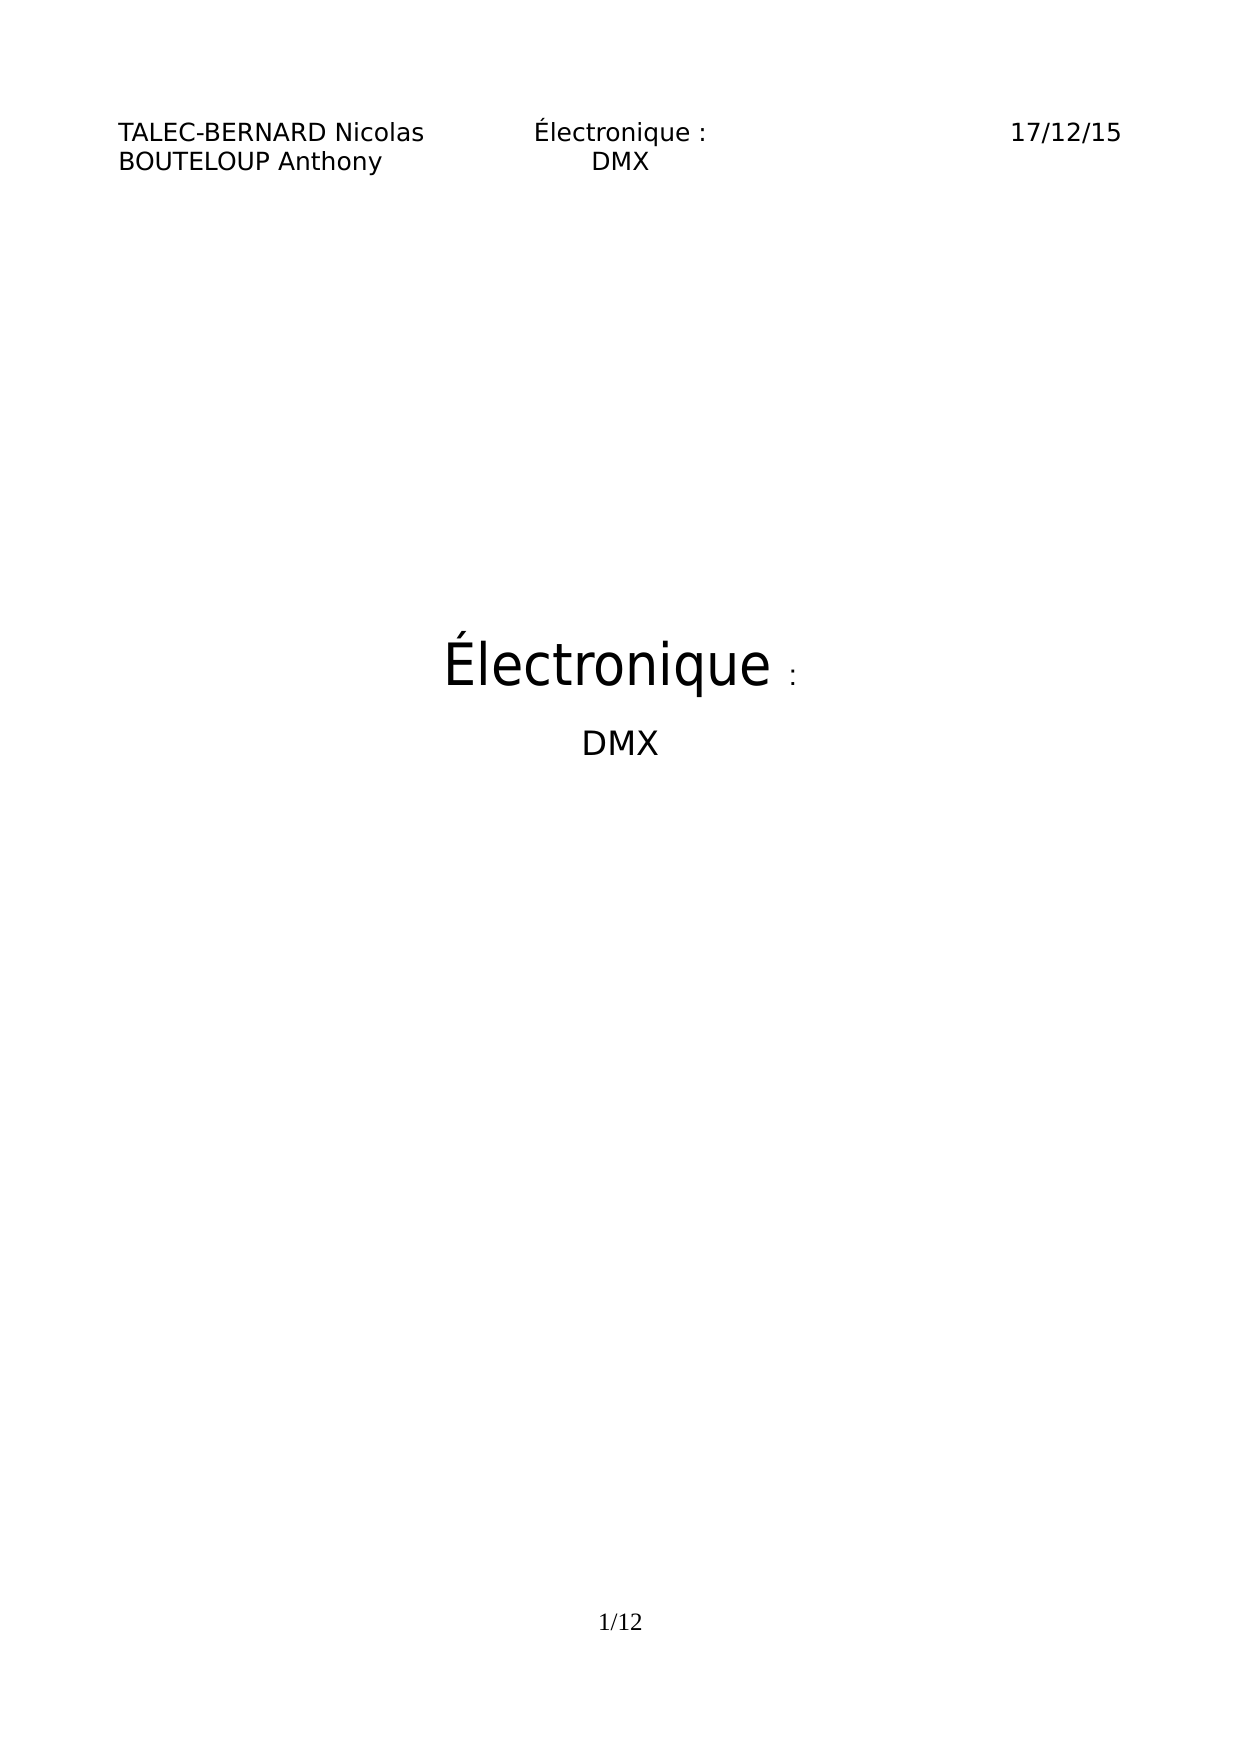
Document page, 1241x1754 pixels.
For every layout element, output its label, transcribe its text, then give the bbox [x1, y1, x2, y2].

subtitle DMX [118, 724, 1122, 763]
subtitle Électronique : [118, 631, 1122, 699]
